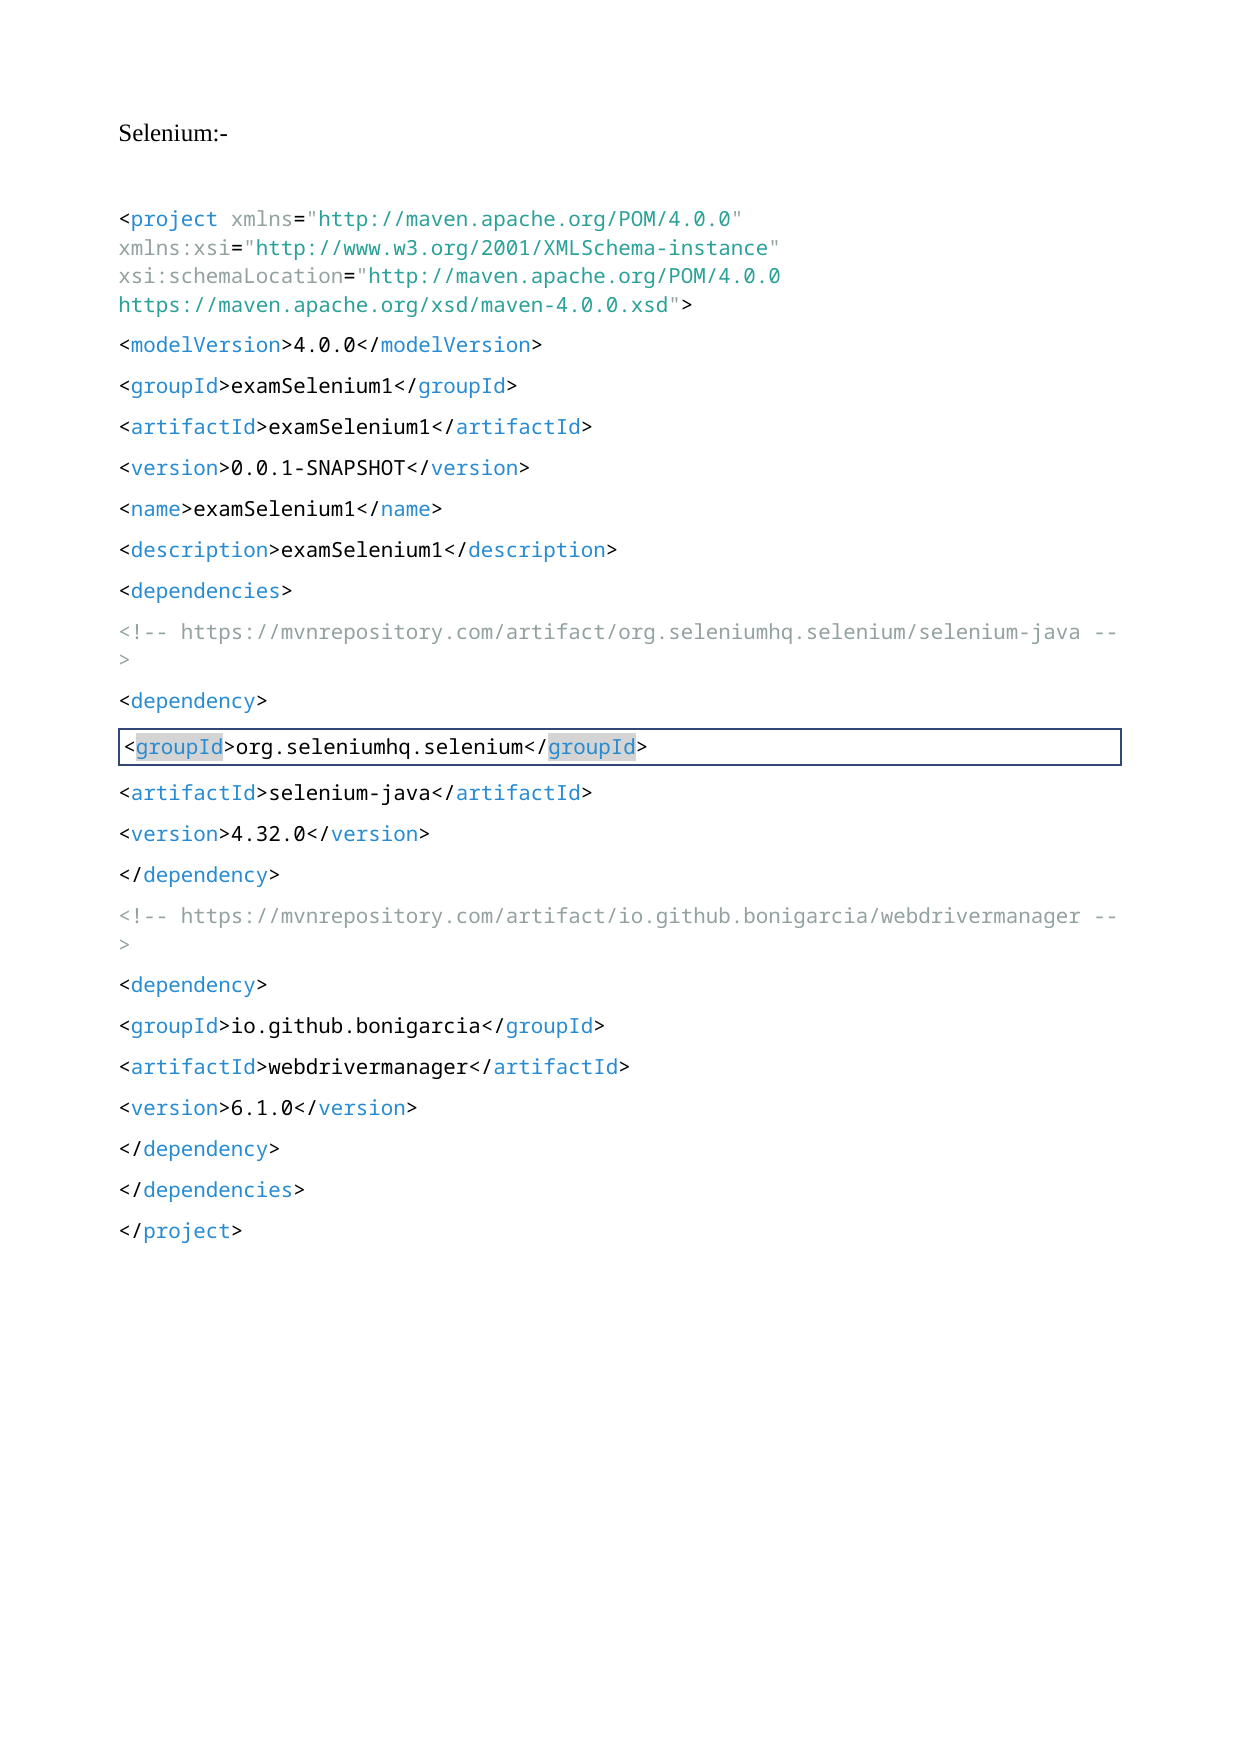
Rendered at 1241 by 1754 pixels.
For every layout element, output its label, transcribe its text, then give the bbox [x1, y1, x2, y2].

text <version>0.0.1-SNAPSHOT</version> [118, 453, 1122, 482]
text </dependency> [118, 1134, 1122, 1163]
text <groupId>examSelenium1</groupId> [118, 372, 1122, 400]
text Selenium:- [118, 118, 1122, 147]
text <description>examSelenium1</description> [118, 535, 1122, 564]
text <dependencies> [118, 576, 1122, 605]
text <version>4.32.0</version> [118, 819, 1122, 848]
text </dependencies> [118, 1175, 1122, 1204]
text </project> [118, 1216, 1122, 1245]
text <artifactId>selenium-java</artifactId> [118, 778, 1122, 807]
text <artifactId>examSelenium1</artifactId> [118, 412, 1122, 441]
text <dependency> [118, 971, 1122, 999]
text <version>6.1.0</version> [118, 1093, 1122, 1122]
text <groupId>org.seleniumhq.selenium</groupId> [120, 730, 1120, 764]
text <!-- https://mvnrepository.com/artifact/io.github.bonigarcia/webdrivermanager --> [118, 901, 1122, 958]
text <!-- https://mvnrepository.com/artifact/org.seleniumhq.selenium/selenium-java --> [118, 617, 1122, 674]
text <artifactId>webdrivermanager</artifactId> [118, 1052, 1122, 1081]
text <name>examSelenium1</name> [118, 494, 1122, 523]
text <groupId>io.github.bonigarcia</groupId> [118, 1012, 1122, 1040]
text <modelVersion>4.0.0</modelVersion> [118, 331, 1122, 359]
text </dependency> [118, 860, 1122, 889]
text <dependency> [118, 687, 1122, 715]
text <project xmlns="http://maven.apache.org/POM/4.0.0" xmlns:xsi="http://www.w3.org/2001/XMLSchema-instance" xsi:schemaLocation="http://maven.apache.org/POM/4.0.0 https://maven.apache.org/xsd/maven-4.0.0.xsd"> [118, 204, 1122, 318]
